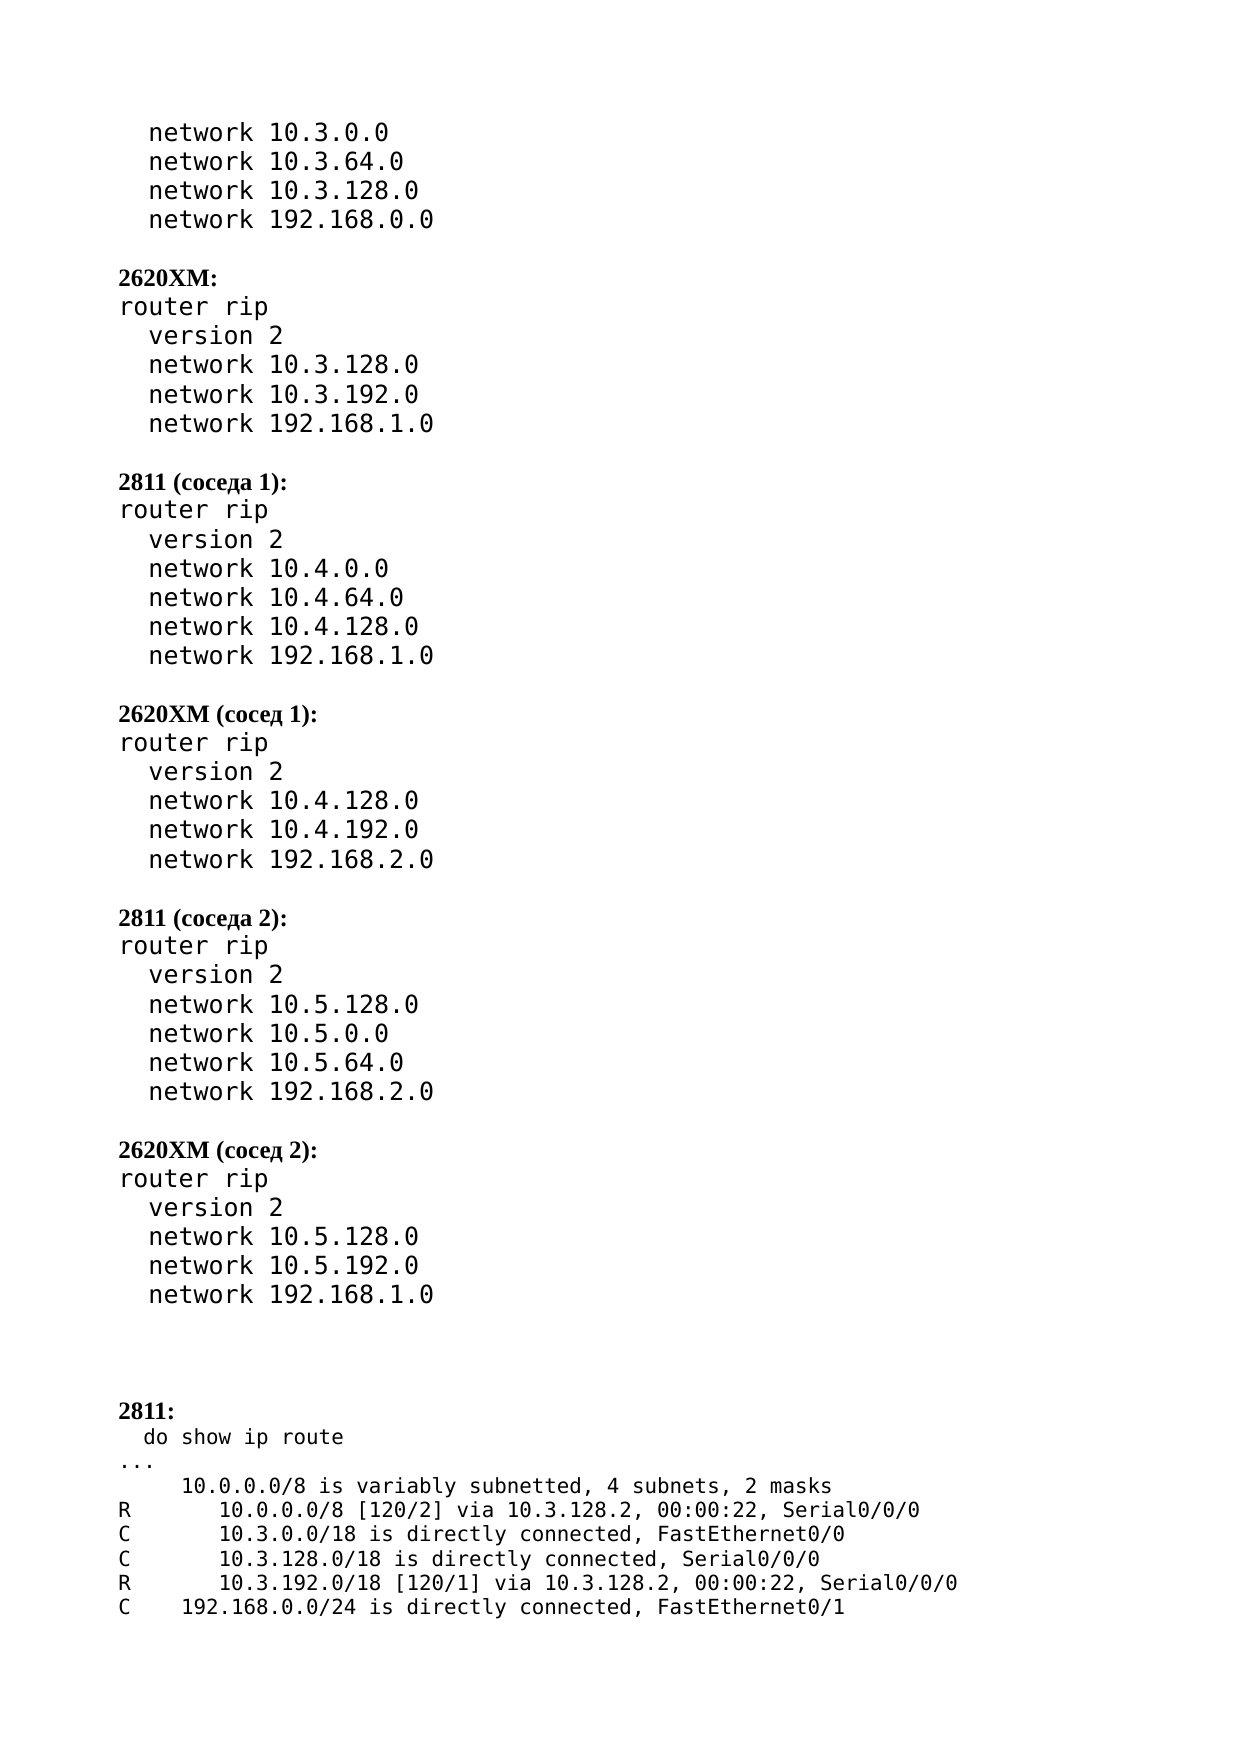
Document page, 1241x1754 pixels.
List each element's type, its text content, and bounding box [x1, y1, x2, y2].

text version 2 [118, 1193, 1122, 1222]
text version 2 [118, 525, 1122, 554]
text ... [118, 1449, 1122, 1474]
text router rip [118, 496, 1122, 525]
text 2811 (соседа 1): [118, 467, 1122, 496]
text 2811 (соседа 2): [118, 903, 1122, 931]
text do show ip route [118, 1425, 1122, 1449]
text network 192.168.1.0 [118, 409, 1122, 438]
text router rip [118, 292, 1122, 321]
text router rip [118, 728, 1122, 757]
text network 192.168.2.0 [118, 845, 1122, 874]
text network 10.5.128.0 [118, 1222, 1122, 1251]
text network 10.3.128.0 [118, 176, 1122, 206]
text network 192.168.1.0 [118, 641, 1122, 671]
text network 10.4.128.0 [118, 612, 1122, 641]
text network 192.168.2.0 [118, 1077, 1122, 1106]
text network 10.3.0.0 [118, 118, 1122, 147]
text 10.0.0.0/8 is variably subnetted, 4 subnets, 2 masks [118, 1474, 1122, 1498]
text network 10.3.128.0 [118, 351, 1122, 380]
text network 10.4.64.0 [118, 583, 1122, 612]
text network 10.4.0.0 [118, 554, 1122, 583]
text R 10.0.0.0/8 [120/2] via 10.3.128.2, 00:00:22, Serial0/0/0 [118, 1498, 1122, 1522]
text R 10.3.192.0/18 [120/1] via 10.3.128.2, 00:00:22, Serial0/0/0 [118, 1571, 1122, 1595]
text C 192.168.0.0/24 is directly connected, FastEthernet0/1 [118, 1595, 1122, 1619]
text C 10.3.128.0/18 is directly connected, Serial0/0/0 [118, 1547, 1122, 1571]
text network 10.5.0.0 [118, 1019, 1122, 1048]
text version 2 [118, 321, 1122, 351]
text version 2 [118, 961, 1122, 990]
text 2811: [118, 1396, 1122, 1425]
text version 2 [118, 757, 1122, 786]
text network 10.4.192.0 [118, 816, 1122, 845]
text network 10.3.192.0 [118, 380, 1122, 409]
text router rip [118, 1164, 1122, 1193]
text C 10.3.0.0/18 is directly connected, FastEthernet0/0 [118, 1522, 1122, 1547]
text network 10.4.128.0 [118, 786, 1122, 816]
text network 10.3.64.0 [118, 147, 1122, 176]
text 2620XM (сосед 2): [118, 1135, 1122, 1164]
text 2620XM (сосед 1): [118, 699, 1122, 728]
text network 10.5.64.0 [118, 1048, 1122, 1077]
text network 10.5.128.0 [118, 990, 1122, 1019]
text 2620XM: [118, 263, 1122, 292]
text network 192.168.0.0 [118, 206, 1122, 235]
text router rip [118, 931, 1122, 961]
text network 10.5.192.0 [118, 1251, 1122, 1281]
text network 192.168.1.0 [118, 1281, 1122, 1310]
